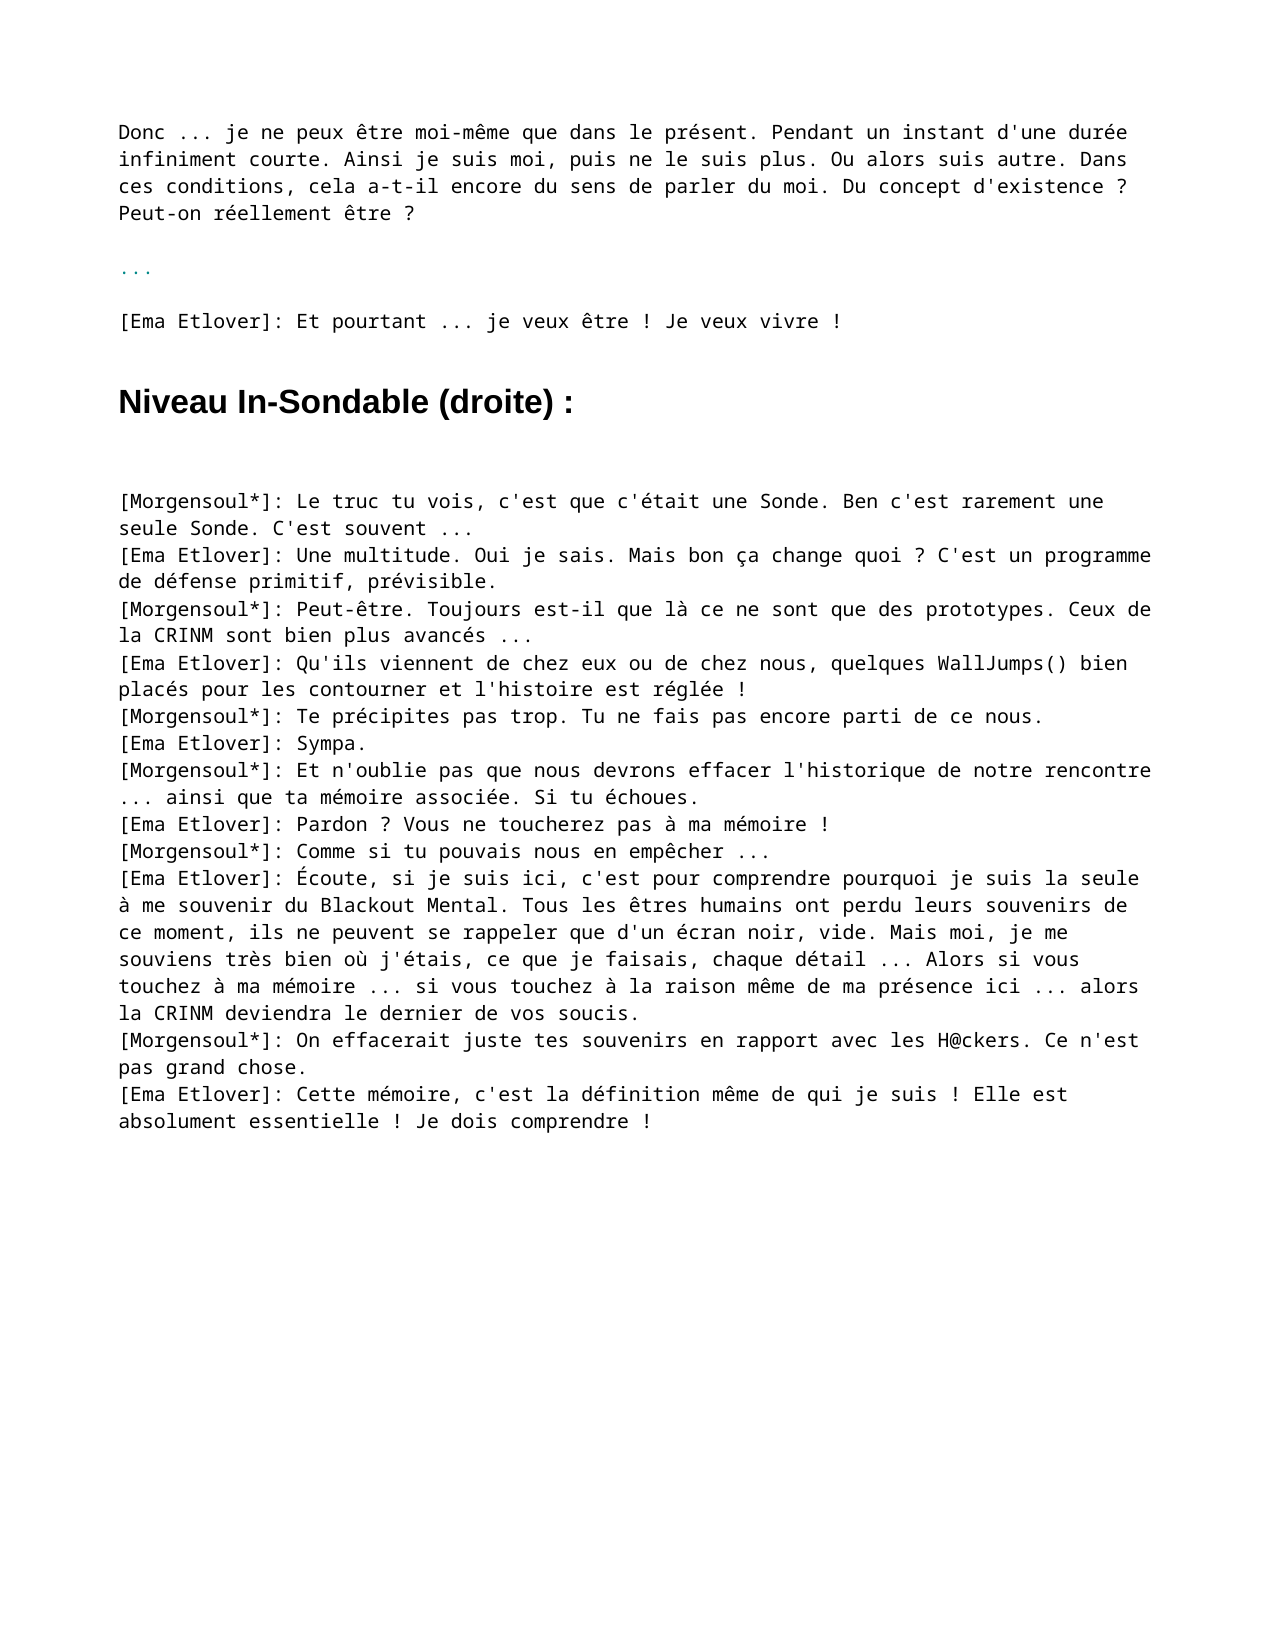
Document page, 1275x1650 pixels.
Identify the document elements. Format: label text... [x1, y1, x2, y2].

subtitle Niveau In-Sondable (droite) : [118, 382, 1157, 420]
text [Ema Etlover]: Qu'ils viennent de chez eux ou de chez nous, quelques WallJumps() bien placés pour les contourner et l'histoire est réglée ! [118, 649, 1157, 703]
text [Morgensoul*]: On effacerait juste tes souvenirs en rapport avec les H@ckers. Ce n'est pas grand chose. [118, 1026, 1157, 1080]
text [Ema Etlover]: Et pourtant ... je veux être ! Je veux vivre ! [118, 307, 1157, 334]
text Donc ... je ne peux être moi-même que dans le présent. Pendant un instant d'une durée infiniment courte. Ainsi je suis moi, puis ne le suis plus. Ou alors suis autre. Dans ces conditions, cela a-t-il encore du sens de parler du moi. Du concept d'existence ? Peut-on réellement être ? [118, 118, 1157, 226]
text [Ema Etlover]: Sympa. [118, 730, 1157, 757]
text [Morgensoul*]: Le truc tu vois, c'est que c'était une Sonde. Ben c'est rarement une seule Sonde. C'est souvent ... [118, 487, 1157, 541]
text [Morgensoul*]: Et n'oublie pas que nous devrons effacer l'historique de notre rencontre ... ainsi que ta mémoire associée. Si tu échoues. [118, 757, 1157, 811]
text [Ema Etlover]: Une multitude. Oui je sais. Mais bon ça change quoi ? C'est un programme de défense primitif, prévisible. [118, 541, 1157, 595]
text [Morgensoul*]: Te précipites pas trop. Tu ne fais pas encore parti de ce nous. [118, 703, 1157, 730]
text [Ema Etlover]: Cette mémoire, c'est la définition même de qui je suis ! Elle est absolument essentielle ! Je dois comprendre ! [118, 1080, 1157, 1134]
text ... [118, 253, 1157, 280]
text [Ema Etlover]: Pardon ? Vous ne toucherez pas à ma mémoire ! [118, 811, 1157, 838]
text [Morgensoul*]: Comme si tu pouvais nous en empêcher ... [118, 838, 1157, 864]
text [Ema Etlover]: Écoute, si je suis ici, c'est pour comprendre pourquoi je suis la seule à me souvenir du Blackout Mental. Tous les êtres humains ont perdu leurs souvenirs de ce moment, ils ne peuvent se rappeler que d'un écran noir, vide. Mais moi, je me souviens très bien où j'étais, ce que je faisais, chaque détail ... Alors si vous touchez à ma mémoire ... si vous touchez à la raison même de ma présence ici ... alors la CRINM deviendra le dernier de vos soucis. [118, 864, 1157, 1026]
text [Morgensoul*]: Peut-être. Toujours est-il que là ce ne sont que des prototypes. Ceux de la CRINM sont bien plus avancés ... [118, 595, 1157, 649]
